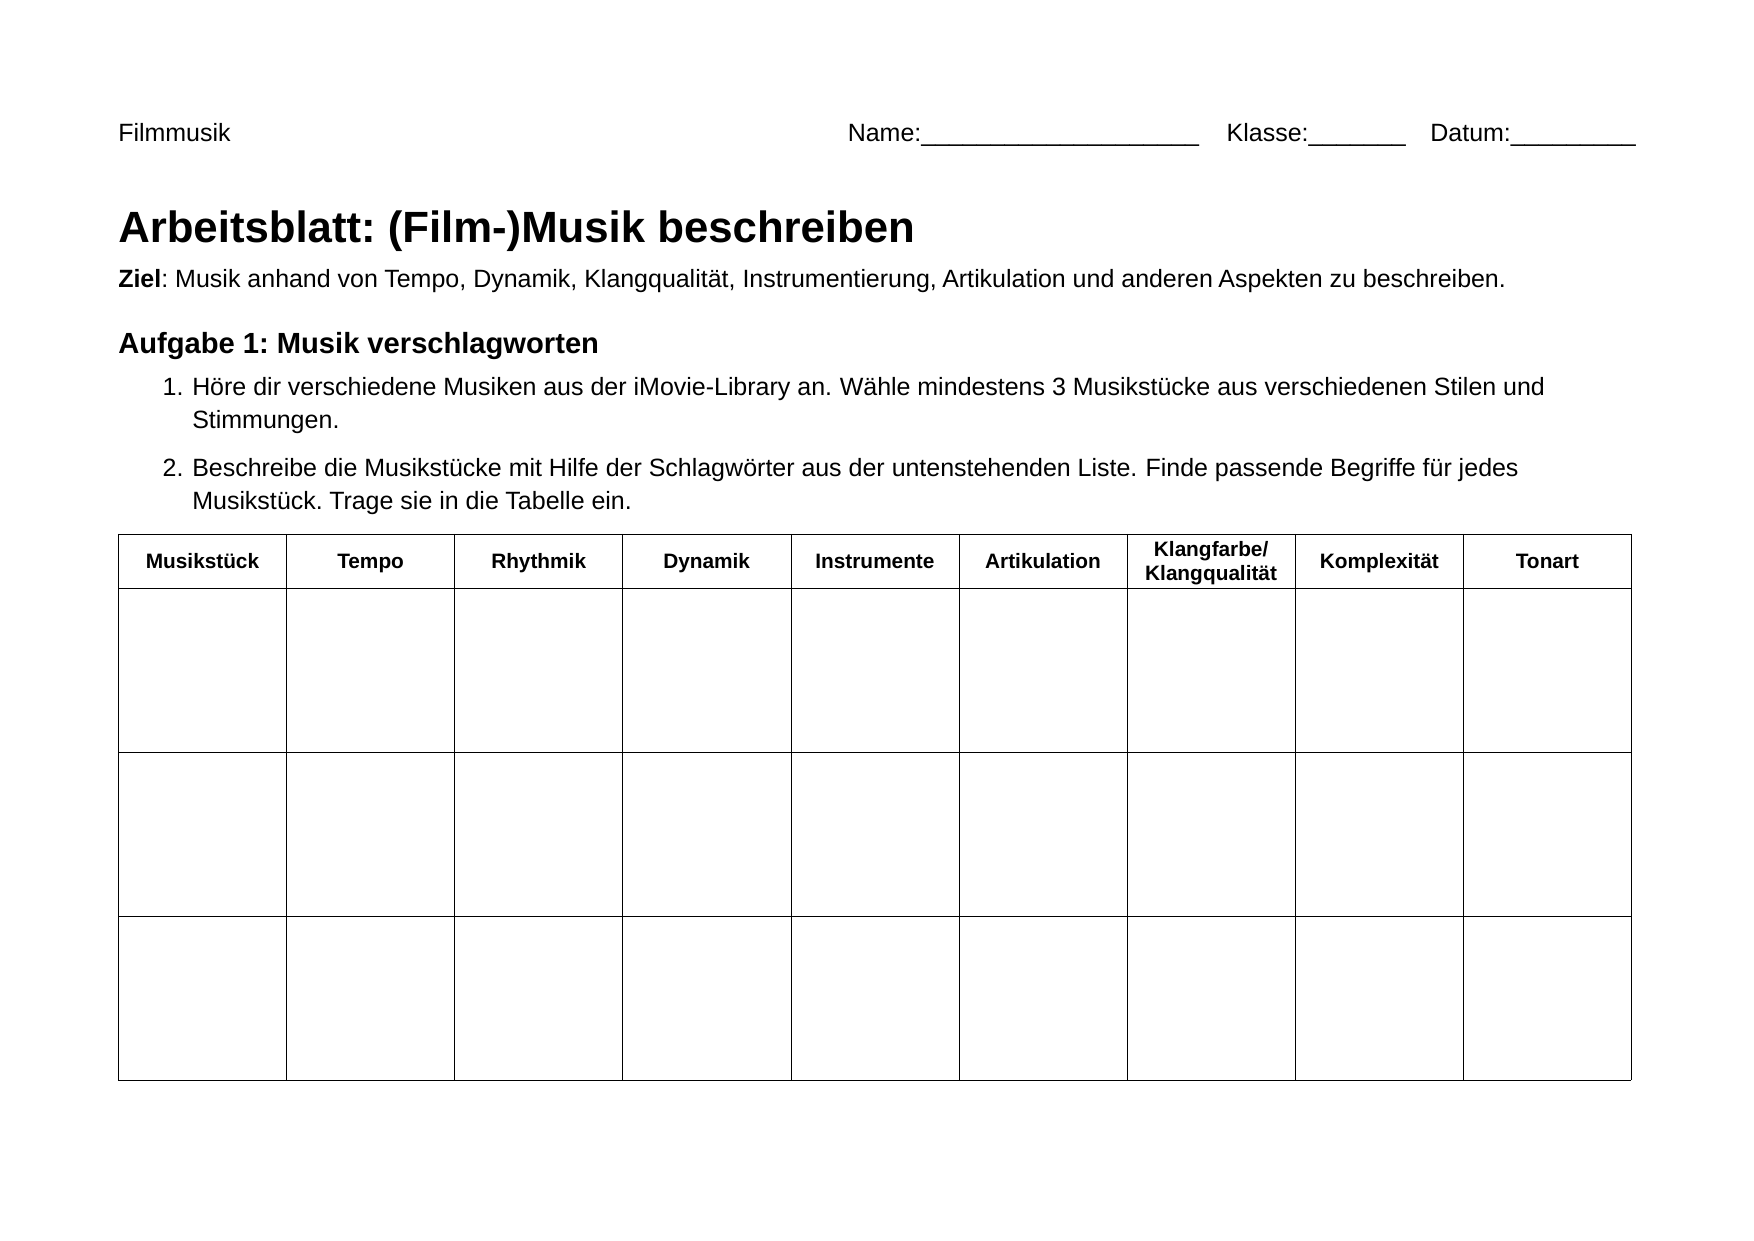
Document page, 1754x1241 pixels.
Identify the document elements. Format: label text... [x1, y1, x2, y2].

table_cell [623, 917, 791, 1080]
table_cell [623, 589, 791, 752]
table_cell [287, 589, 454, 752]
table_cell [1464, 917, 1631, 1080]
table_cell [287, 917, 454, 1080]
table_header Rhythmik [455, 535, 622, 587]
list Beschreibe die Musikstücke mit Hilfe der Schlagwörter aus der untenstehenden Liste. Finde passende Begriffe für jedes Musikstück. Trage sie in die Tabelle ein. [162, 453, 1636, 515]
table_cell [1296, 589, 1463, 752]
table_cell [960, 753, 1127, 916]
table_cell [1128, 753, 1295, 916]
table_header Komplexität [1296, 535, 1463, 587]
table_cell [1128, 917, 1295, 1080]
list Höre dir verschiedene Musiken aus der iMovie-Library an. Wähle mindestens 3 Musikstücke aus verschiedenen Stilen und Stimmungen. [162, 372, 1636, 434]
table_cell [455, 753, 622, 916]
text Ziel: Musik anhand von Tempo, Dynamik, Klangqualität, Instrumentierung, Artikulation und anderen Aspekten zu beschreiben. [118, 264, 1636, 293]
table_header Klangfarbe/ Klangqualität [1128, 535, 1295, 587]
table_cell [623, 753, 791, 916]
table_cell [792, 917, 959, 1080]
table_cell [1464, 589, 1631, 752]
table_cell [960, 589, 1127, 752]
subtitle Aufgabe 1: Musik verschlagworten [118, 326, 1636, 360]
table_header Musikstück [119, 535, 286, 587]
table_cell [455, 917, 622, 1080]
table_cell [792, 753, 959, 916]
table_cell [287, 753, 454, 916]
table_cell [960, 917, 1127, 1080]
table_header Tonart [1464, 535, 1631, 587]
table_cell [119, 753, 286, 916]
table_cell [455, 589, 622, 752]
table_header Artikulation [960, 535, 1127, 587]
subtitle Arbeitsblatt: (Film-)Musik beschreiben [118, 201, 1636, 252]
table_header Dynamik [623, 535, 791, 587]
table_cell [1296, 917, 1463, 1080]
table_cell [1296, 753, 1463, 916]
table_header Instrumente [792, 535, 959, 587]
table_header Tempo [287, 535, 454, 587]
table_cell [119, 589, 286, 752]
table_cell [1128, 589, 1295, 752]
table_cell [1464, 753, 1631, 916]
table_cell [119, 917, 286, 1080]
table_cell [792, 589, 959, 752]
